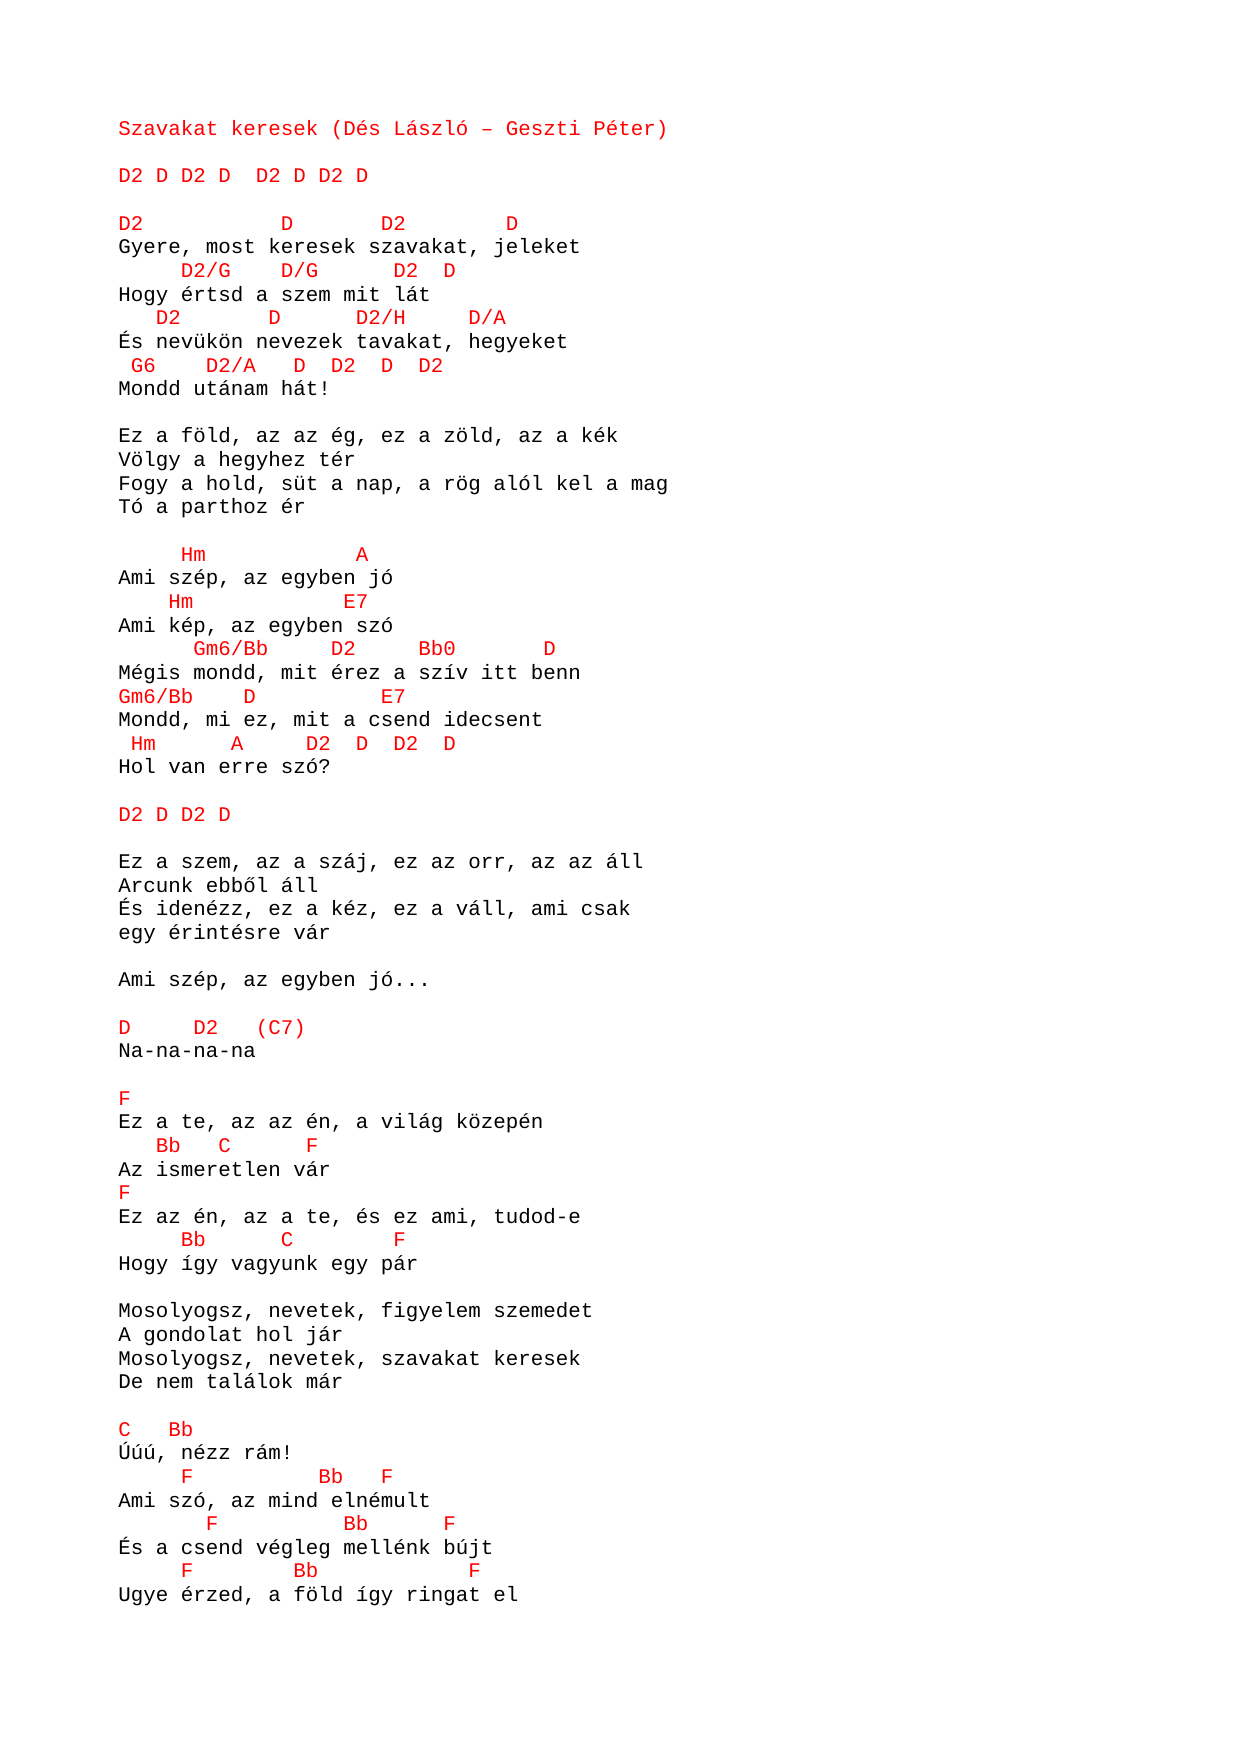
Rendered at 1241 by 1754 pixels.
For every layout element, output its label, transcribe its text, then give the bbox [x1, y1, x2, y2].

text Mégis mondd, mit érez a szív itt benn [118, 662, 1122, 686]
text Hm E7 [118, 591, 1122, 615]
text Hol van erre szó? [118, 757, 1122, 780]
text Ez a szem, az a száj, ez az orr, az az áll [118, 851, 1122, 875]
text Tó a parthoz ér [118, 496, 1122, 520]
text Mosolyogsz, nevetek, szavakat keresek [118, 1348, 1122, 1371]
text Ami szép, az egyben jó [118, 567, 1122, 591]
text Hogy így vagyunk egy pár [118, 1253, 1122, 1277]
text egy érintésre vár [118, 922, 1122, 946]
text Mondd, mi ez, mit a csend idecsent [118, 709, 1122, 733]
text D D2 (C7) [118, 1017, 1122, 1040]
text D2 D D2 D D2 D D2 D [118, 165, 1122, 189]
text G6 D2/A D D2 D D2 [118, 354, 1122, 378]
text Ami szó, az mind elnémult [118, 1489, 1122, 1513]
text Gm6/Bb D E7 [118, 686, 1122, 709]
text És idenézz, ez a kéz, ez a váll, ami csak [118, 898, 1122, 922]
text F [118, 1182, 1122, 1206]
text F Bb F [118, 1513, 1122, 1537]
text Mondd utánam hát! [118, 378, 1122, 402]
text Arcunk ebből áll [118, 875, 1122, 898]
text Hogy értsd a szem mit lát [118, 284, 1122, 307]
text Ez az én, az a te, és ez ami, tudod-e [118, 1206, 1122, 1229]
text Ez a te, az az én, a világ közepén [118, 1111, 1122, 1135]
text Ugye érzed, a föld így ringat el [118, 1584, 1122, 1608]
text A gondolat hol jár [118, 1324, 1122, 1348]
text D2 D D2 D [118, 804, 1122, 827]
text D2/G D/G D2 D [118, 260, 1122, 284]
text És a csend végleg mellénk bújt [118, 1537, 1122, 1561]
text Ez a föld, az az ég, ez a zöld, az a kék [118, 426, 1122, 449]
text Úúú, nézz rám! [118, 1442, 1122, 1466]
text D2 D D2/H D/A [118, 307, 1122, 331]
text És nevükön nevezek tavakat, hegyeket [118, 331, 1122, 354]
text De nem találok már [118, 1371, 1122, 1395]
text Mosolyogsz, nevetek, figyelem szemedet [118, 1300, 1122, 1324]
text Bb C F [118, 1229, 1122, 1253]
text Na-na-na-na [118, 1040, 1122, 1064]
text Bb C F [118, 1135, 1122, 1158]
text F [118, 1088, 1122, 1111]
text Ami szép, az egyben jó... [118, 969, 1122, 993]
text Az ismeretlen vár [118, 1158, 1122, 1182]
text Gm6/Bb D2 Bb0 D [118, 638, 1122, 662]
text F Bb F [118, 1466, 1122, 1489]
text Völgy a hegyhez tér [118, 449, 1122, 473]
text Hm A D2 D D2 D [118, 733, 1122, 757]
text F Bb F [118, 1561, 1122, 1584]
text C Bb [118, 1419, 1122, 1442]
text D2 D D2 D [118, 213, 1122, 236]
text Ami kép, az egyben szó [118, 615, 1122, 638]
text Szavakat keresek (Dés László – Geszti Péter) [118, 118, 1122, 142]
text Hm A [118, 544, 1122, 567]
text Gyere, most keresek szavakat, jeleket [118, 236, 1122, 260]
text Fogy a hold, süt a nap, a rög alól kel a mag [118, 473, 1122, 496]
